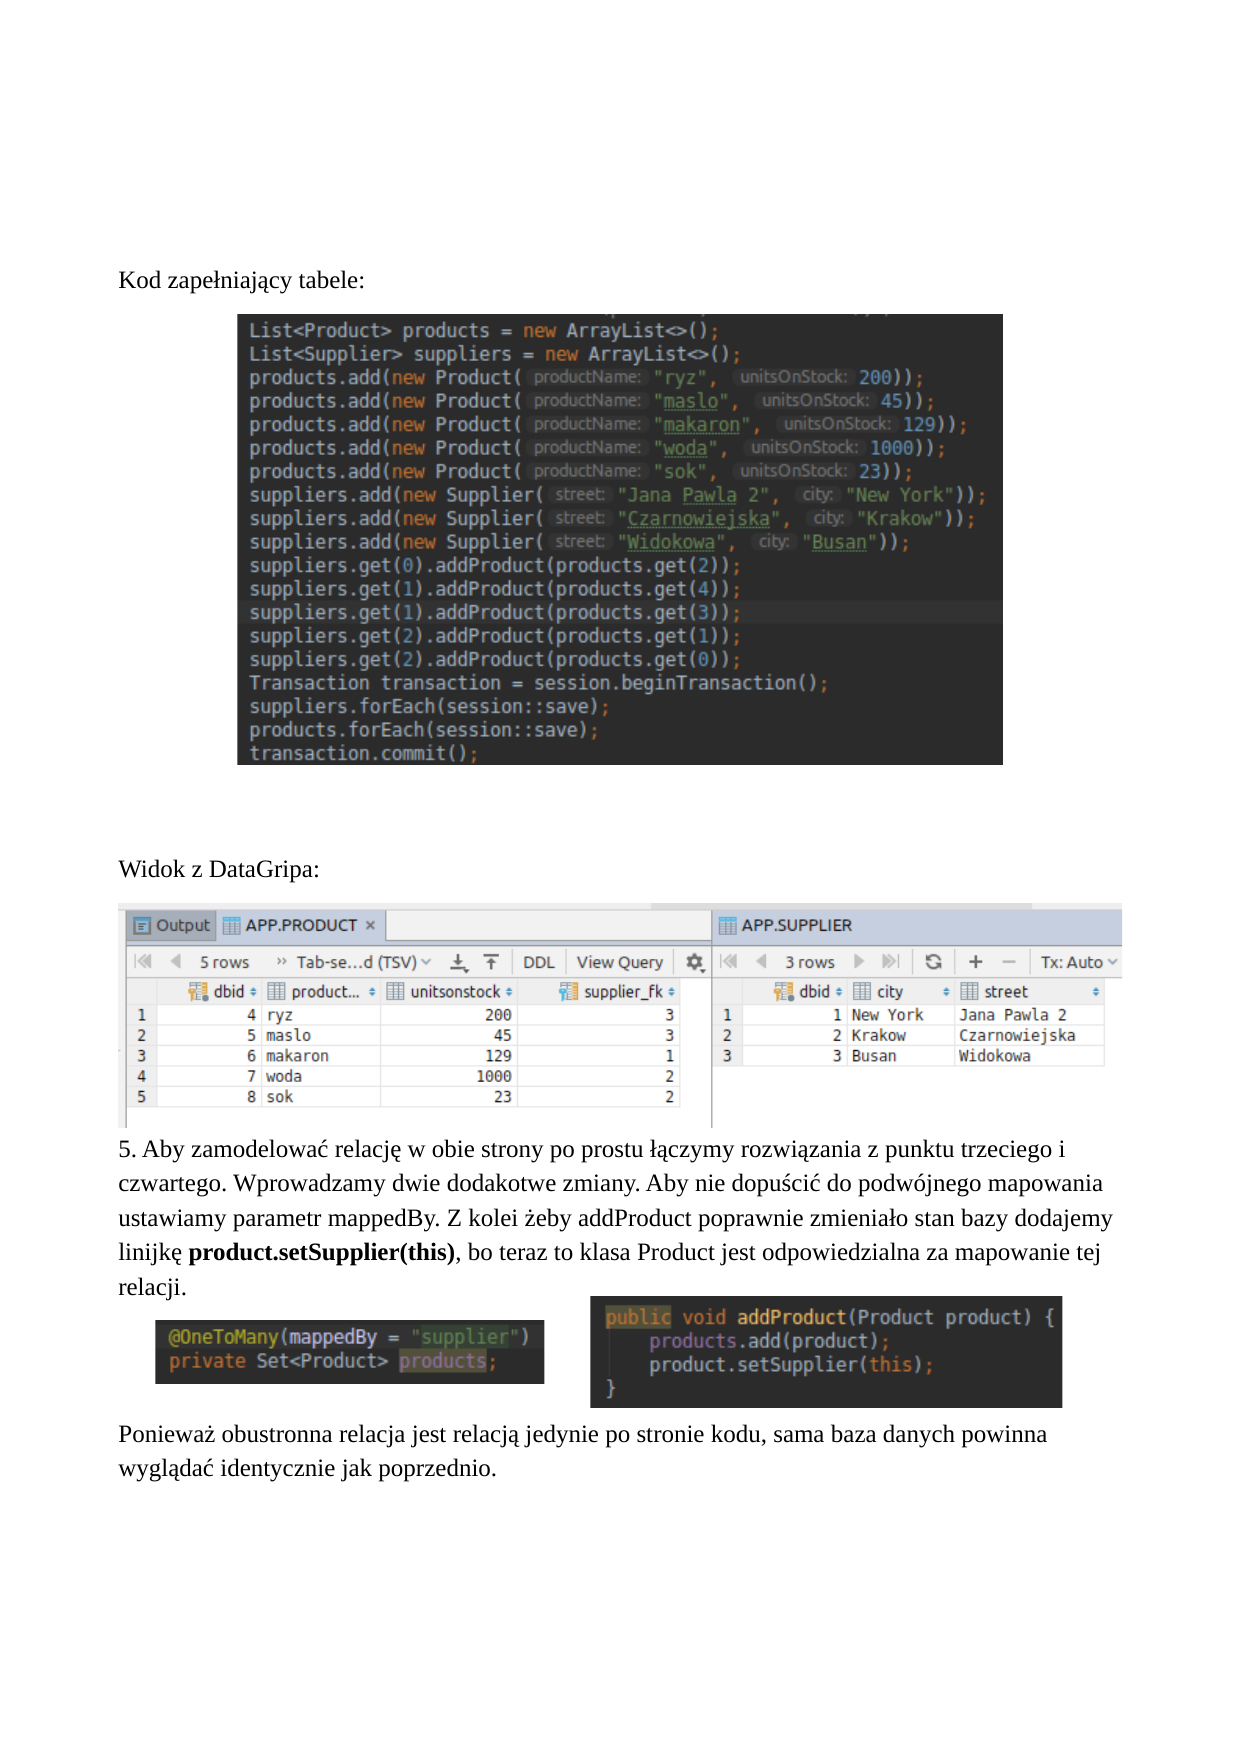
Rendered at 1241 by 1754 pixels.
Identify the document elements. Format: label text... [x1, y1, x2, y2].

picture [118, 903, 1123, 1128]
text Ponieważ obustronna relacja jest relacją jedynie po stronie kodu, sama baza danych powinna wyglądać identycznie jak poprzednio. [118, 1419, 1122, 1482]
text 5. Aby zamodelować relację w obie strony po prostu łączymy rozwiązania z punktu trzeciego i czwartego. Wprowadzamy dwie dodakotwe zmiany. Aby nie dopuścić do podwójnego mapowania ustawiamy parametr mappedBy. Z kolei żeby addProduct poprawnie zmieniało stan bazy dodajemy linijkę product.setSupplier(this), bo teraz to klasa Product jest odpowiedzialna za mapowanie tej relacji. [118, 1128, 1122, 1300]
text Kod zapełniający tabele: [118, 265, 1122, 294]
text Widok z DataGripa: [118, 854, 1122, 883]
picture [237, 314, 1003, 765]
picture [590, 1296, 1063, 1408]
picture [155, 1320, 545, 1384]
